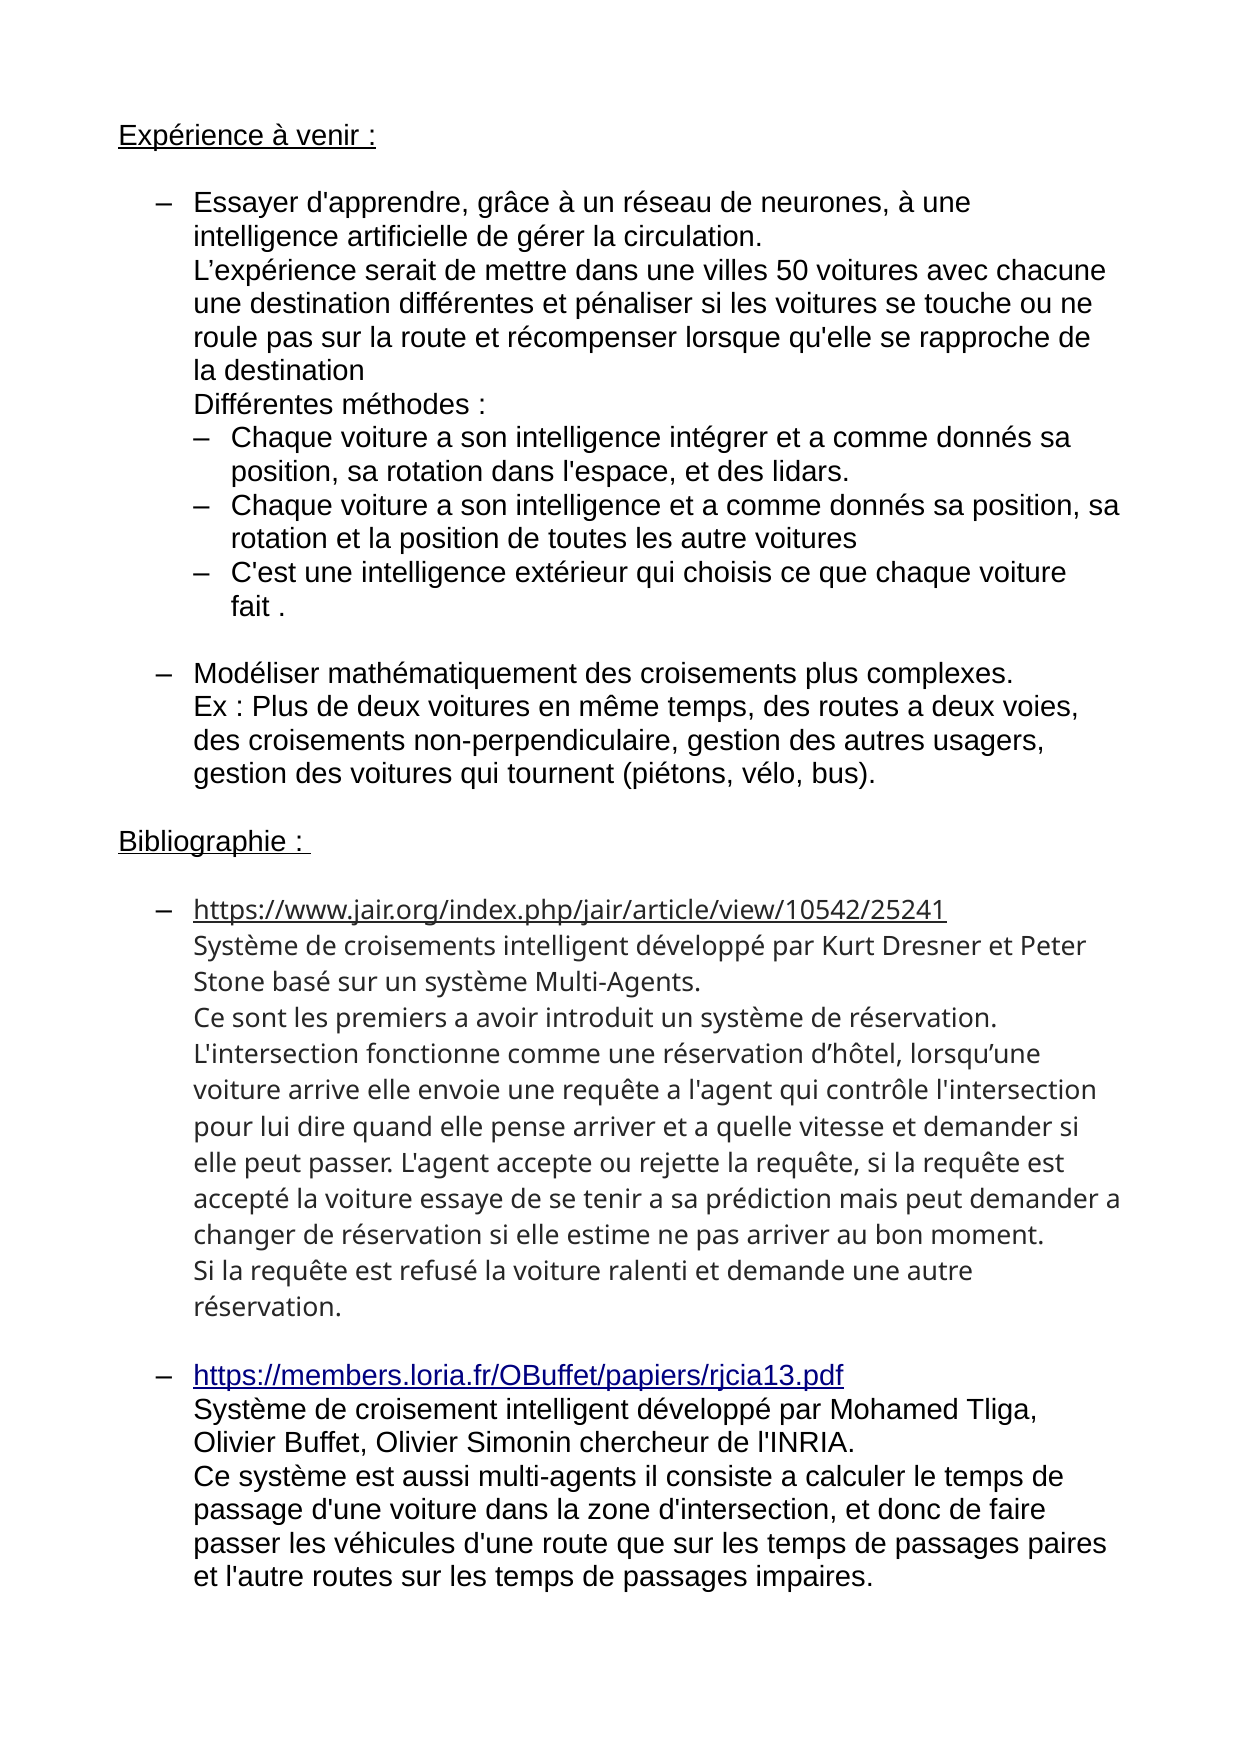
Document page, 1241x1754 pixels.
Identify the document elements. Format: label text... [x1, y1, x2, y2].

list https://members.loria.fr/OBuffet/papiers/rjcia13.pdf [156, 1358, 1122, 1392]
list Chaque voiture a son intelligence et a comme donnés sa position, sa rotation et la position de toutes les autre voitures [193, 487, 1122, 555]
text Expérience à venir : [118, 118, 1122, 152]
list https://www.jair.org/index.php/jair/article/view/10542/25241 [156, 891, 1122, 927]
list Ce système est aussi multi-agents il consiste a calculer le temps de passage d'une voiture dans la zone d'intersection, et donc de faire passer les véhicules d'une route que sur les temps de passages paires et l'autre routes sur les temps de passages impaires. [156, 1459, 1122, 1593]
list Essayer d'apprendre, grâce à un réseau de neurones, à une intelligence artificielle de gérer la circulation. [156, 185, 1122, 252]
list Ex : Plus de deux voitures en même temps, des routes a deux voies, des croisements non-perpendiculaire, gestion des autres usagers, gestion des voitures qui tournent (piétons, vélo, bus). [156, 689, 1122, 790]
list Ce sont les premiers a avoir introduit un système de réservation. [156, 999, 1122, 1035]
list L’expérience serait de mettre dans une villes 50 voitures avec chacune une destination différentes et pénaliser si les voitures se touche ou ne roule pas sur la route et récompenser lorsque qu'elle se rapproche de la destination [156, 252, 1122, 387]
list Système de croisement intelligent développé par Mohamed Tliga, Olivier Buffet, Olivier Simonin chercheur de l'INRIA. [156, 1392, 1122, 1459]
list Si la requête est refusé la voiture ralenti et demande une autre réservation. [156, 1252, 1122, 1324]
text Bibliographie : [118, 823, 1122, 857]
list Chaque voiture a son intelligence intégrer et a comme donnés sa position, sa rotation dans l'espace, et des lidars. [193, 420, 1122, 487]
list Modéliser mathématiquement des croisements plus complexes. [156, 656, 1122, 689]
list C'est une intelligence extérieur qui choisis ce que chaque voiture fait . [193, 555, 1122, 622]
list L'intersection fonctionne comme une réservation d’hôtel, lorsqu’une voiture arrive elle envoie une requête a l'agent qui contrôle l'intersection pour lui dire quand elle pense arriver et a quelle vitesse et demander si elle peut passer. L'agent accepte ou rejette la requête, si la requête est accepté la voiture essaye de se tenir a sa prédiction mais peut demander a changer de réservation si elle estime ne pas arriver au bon moment. [156, 1035, 1122, 1252]
list Différentes méthodes : [156, 387, 1122, 420]
list Système de croisements intelligent développé par Kurt Dresner et Peter Stone basé sur un système Multi-Agents. [156, 927, 1122, 999]
